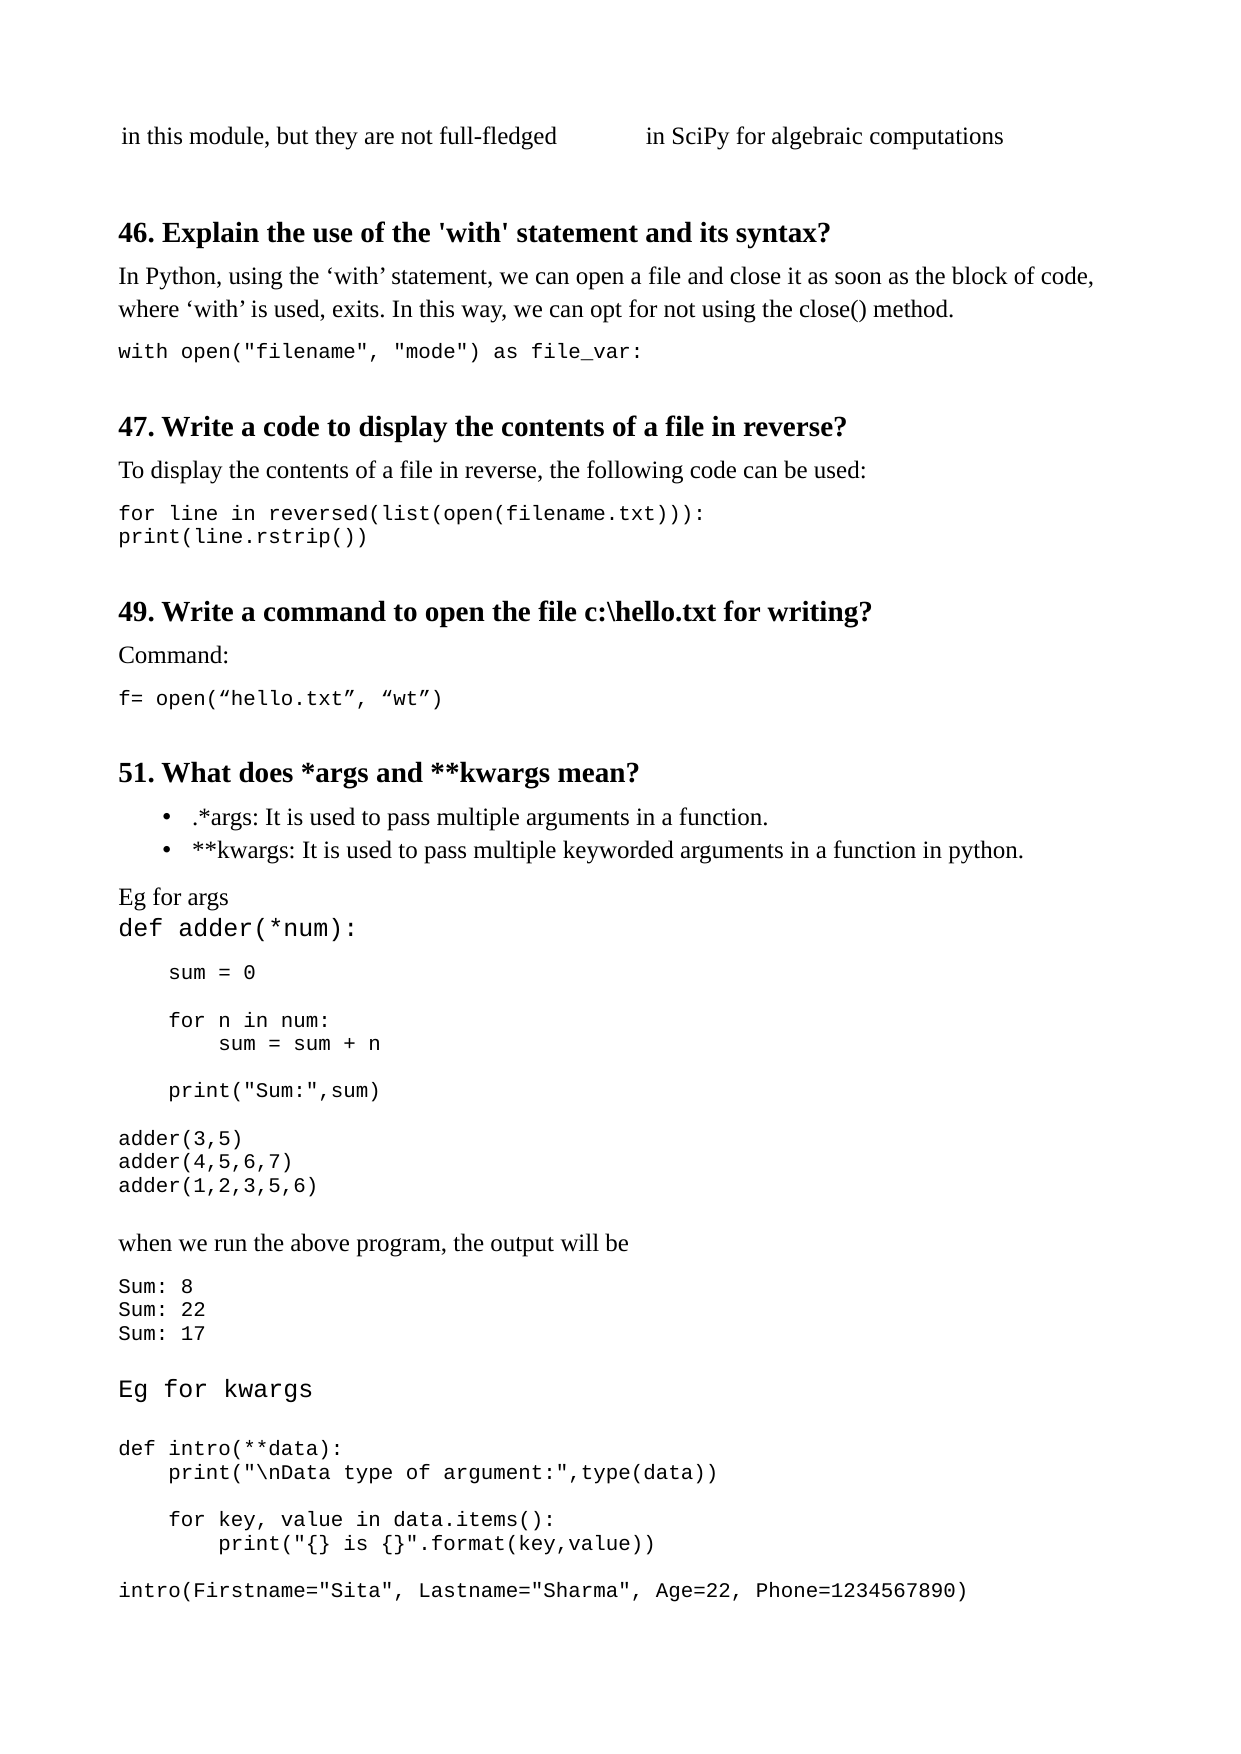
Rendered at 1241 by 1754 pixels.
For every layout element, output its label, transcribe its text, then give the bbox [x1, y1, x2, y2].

text sum = sum + n [118, 1033, 1122, 1057]
text Sum: 17 [118, 1323, 1122, 1347]
subtitle 51. What does *args and **kwargs mean? [118, 756, 1122, 789]
text adder(3,5) [118, 1128, 1122, 1151]
text adder(1,2,3,5,6) [118, 1175, 1122, 1199]
text print("Sum:",sum) [118, 1081, 1122, 1104]
subtitle 46. Explain the use of the 'with' statement and its syntax? [118, 215, 1122, 248]
subtitle 47. Write a code to display the contents of a file in reverse? [118, 409, 1122, 443]
text for line in reversed(list(open(filename.txt))): [118, 503, 1122, 527]
table_cell in this module, but they are not full-fledged [118, 118, 643, 153]
text print("{} is {}".format(key,value)) [118, 1533, 1122, 1556]
text sum = 0 [118, 962, 1122, 986]
text print("\nData type of argument:",type(data)) [118, 1462, 1122, 1486]
text Sum: 22 [118, 1299, 1122, 1323]
text To display the contents of a file in reverse, the following code can be used: [118, 455, 1122, 484]
text intro(Firstname="Sita", Lastname="Sharma", Age=22, Phone=1234567890) [118, 1580, 1122, 1604]
text for key, value in data.items(): [118, 1509, 1122, 1533]
list **kwargs: It is used to pass multiple keyworded arguments in a function in python. [162, 835, 1122, 863]
text adder(4,5,6,7) [118, 1151, 1122, 1175]
text print(line.rstrip()) [118, 527, 1122, 550]
text In Python, using the ‘with’ statement, we can open a file and close it as soon as the block of code, where ‘with’ is used, exits. In this way, we can opt for not using the close() method. [118, 261, 1122, 323]
text Eg for args def adder(*num): [118, 882, 1122, 943]
text f= open(“hello.txt”, “wt”) [118, 688, 1122, 712]
list .*args: It is used to pass multiple arguments in a function. [162, 802, 1122, 830]
text with open("filename", "mode") as file_var: [118, 342, 1122, 365]
text when we run the above program, the output will be [118, 1228, 1122, 1257]
subtitle 49. Write a command to open the file c:\hello.txt for writing? [118, 594, 1122, 628]
text def intro(**data): [118, 1438, 1122, 1462]
text for n in num: [118, 1009, 1122, 1033]
table_cell in SciPy for algebraic computations [643, 118, 1106, 153]
text Sum: 8 [118, 1276, 1122, 1299]
text Eg for kwargs [118, 1376, 1122, 1404]
text Command: [118, 640, 1122, 669]
